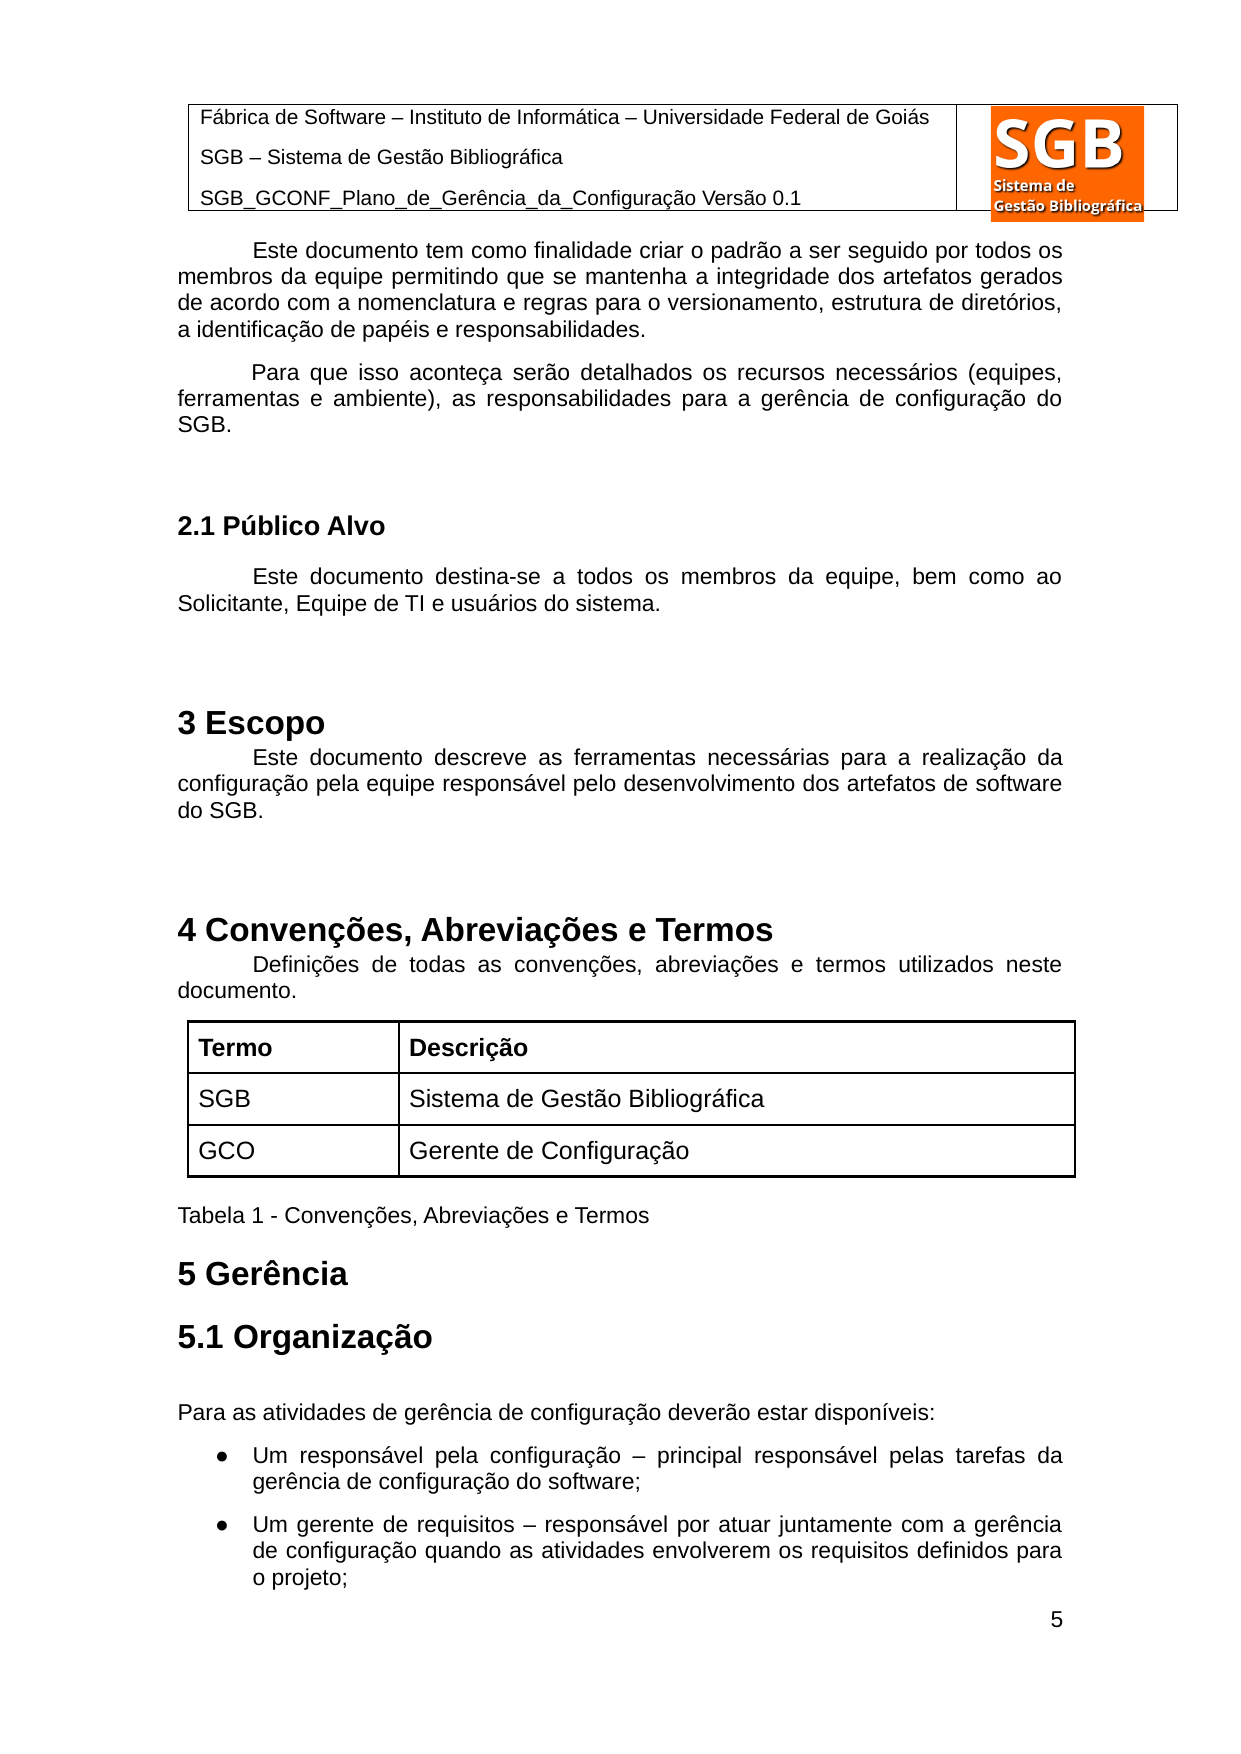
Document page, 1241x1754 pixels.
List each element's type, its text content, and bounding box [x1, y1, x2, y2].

text Definições de todas as convenções, abreviações e termos utilizados neste documento. [177, 948, 1063, 1004]
text Para que isso aconteça serão detalhados os recursos necessários (equipes, ferramentas e ambiente), as responsabilidades para a gerência de configuração do SGB. [177, 359, 1063, 438]
text Este documento destina-se a todos os membros da equipe, bem como ao Solicitante, Equipe de TI e usuários do sistema. [177, 563, 1063, 616]
subtitle 5 Gerência [177, 1254, 1063, 1292]
subtitle 3 Escopo [177, 703, 1063, 742]
subtitle 2.1 Público Alvo [177, 510, 1063, 541]
subtitle 5.1 Organização [177, 1317, 1063, 1356]
list Um responsável pela configuração – principal responsável pelas tarefas da gerência de configuração do software; [215, 1442, 1063, 1494]
table_cell Gerente de Configuração [400, 1126, 1074, 1175]
table_header Termo [189, 1023, 398, 1072]
table_cell Sistema de Gestão Bibliográfica [400, 1074, 1074, 1124]
text Para as atividades de gerência de configuração deverão estar disponíveis: [177, 1399, 1063, 1425]
table_cell SGB [189, 1074, 398, 1124]
table_header Descrição [400, 1023, 1074, 1072]
table_cell GCO [189, 1126, 398, 1175]
list Um gerente de requisitos – responsável por atuar juntamente com a gerência de configuração quando as atividades envolverem os requisitos definidos para o projeto; [215, 1511, 1063, 1590]
text Este documento tem como finalidade criar o padrão a ser seguido por todos os membros da equipe permitindo que se mantenha a integridade dos artefatos gerados de acordo com a nomenclatura e regras para o versionamento, estrutura de diretórios, a identificação de papéis e responsabilidades. [177, 237, 1063, 342]
text Este documento descreve as ferramentas necessárias para a realização da configuração pela equipe responsável pelo desenvolvimento dos artefatos de software do SGB. [177, 742, 1063, 823]
subtitle Tabela 1 - Convenções, Abreviações e Termos [177, 1202, 1063, 1229]
subtitle 4 Convenções, Abreviações e Termos [177, 910, 1063, 948]
